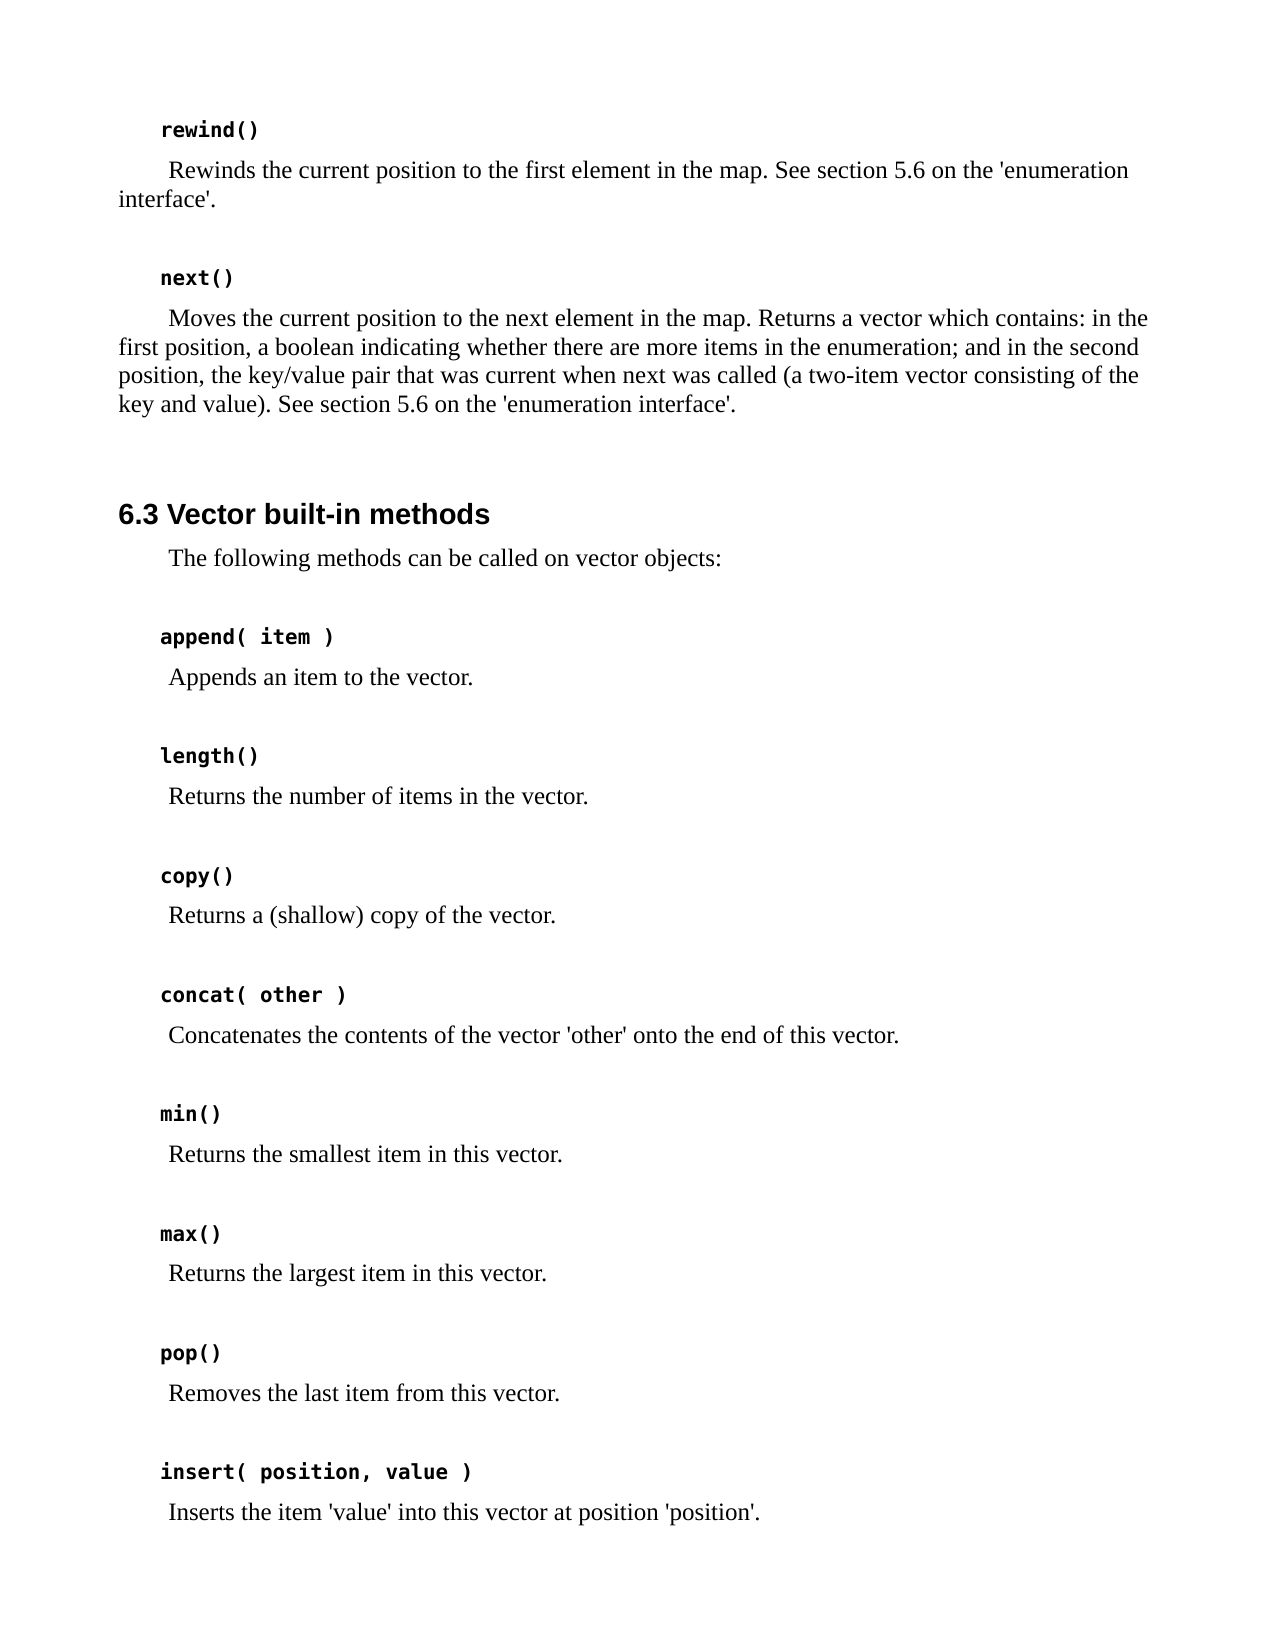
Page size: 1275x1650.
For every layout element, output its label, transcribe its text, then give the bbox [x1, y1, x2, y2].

text max() [118, 1222, 1157, 1246]
subtitle 6.3 Vector built-in methods [118, 497, 1157, 530]
text Returns the largest item in this vector. [118, 1258, 1157, 1287]
text Inserts the item 'value' into this vector at position 'position'. [118, 1497, 1157, 1526]
text concat( other ) [118, 983, 1157, 1007]
text Returns the smallest item in this vector. [118, 1139, 1157, 1168]
text Returns the number of items in the vector. [118, 781, 1157, 810]
text Moves the current position to the next element in the map. Returns a vector which contains: in the first position, a boolean indicating whether there are more items in the enumeration; and in the second position, the key/value pair that was current when next was called (a two-item vector consisting of the key and value). See section 5.6 on the 'enumeration interface'. [118, 303, 1157, 418]
text Removes the last item from this vector. [118, 1378, 1157, 1406]
text Returns a (shallow) copy of the vector. [118, 901, 1157, 929]
text Rewinds the current position to the first element in the map. See section 5.6 on the 'enumeration interface'. [118, 155, 1157, 212]
text next() [118, 266, 1157, 290]
text copy() [118, 864, 1157, 888]
text rewind() [118, 118, 1157, 142]
text Concatenates the contents of the vector 'other' onto the end of this vector. [118, 1020, 1157, 1048]
text The following methods can be called on vector objects: [118, 543, 1157, 571]
text append( item ) [118, 625, 1157, 649]
text min() [118, 1102, 1157, 1127]
text Appends an item to the vector. [118, 662, 1157, 691]
text pop() [118, 1341, 1157, 1365]
text insert( position, value ) [118, 1460, 1157, 1484]
text length() [118, 744, 1157, 769]
